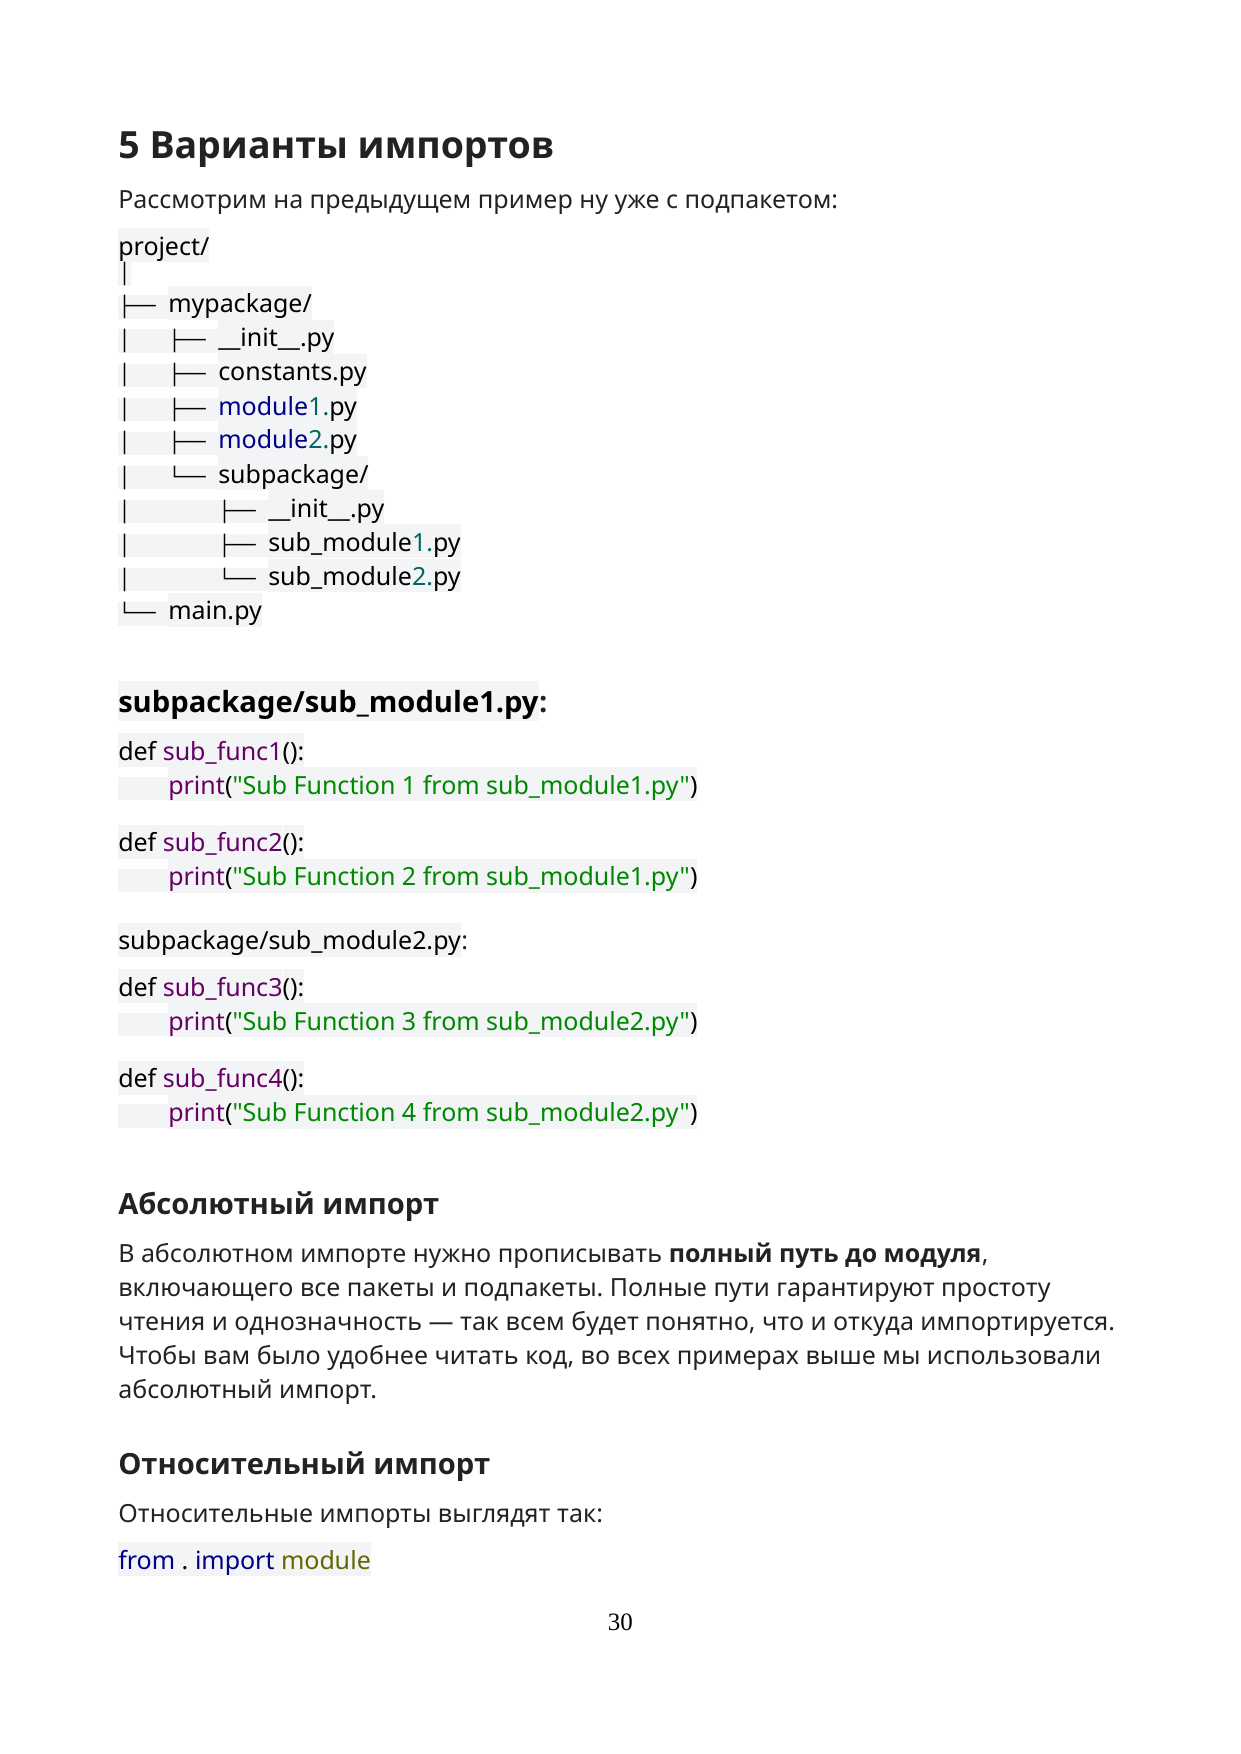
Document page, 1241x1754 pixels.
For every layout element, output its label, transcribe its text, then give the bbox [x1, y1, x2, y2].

text │ [118, 262, 1122, 286]
text │ ├── __init__.py [118, 320, 1122, 354]
subtitle Относительный импорт [118, 1443, 1122, 1483]
text │ └── subpackage/ [118, 456, 1122, 490]
text В абсолютном импорте нужно прописывать полный путь до модуля, включающего все пакеты и подпакеты. Полные пути гарантируют простоту чтения и однозначность — так всем будет понятно, что и откуда импортируется. Чтобы вам было удобнее читать код, во всех примерах выше мы использовали абсолютный импорт. [118, 1236, 1122, 1406]
text def sub_func4(): [118, 1061, 1122, 1095]
text def sub_func1(): [118, 733, 1122, 767]
text │ ├── constants.py [118, 354, 1122, 388]
subtitle Абсолютный импорт [118, 1183, 1122, 1223]
text │ ├── sub_module1.py [118, 524, 1122, 558]
text def sub_func3(): [118, 969, 1122, 1003]
text from . import module [118, 1542, 1122, 1576]
text Рассмотрим на предыдущем пример ну уже с подпакетом: [118, 182, 1122, 216]
subtitle 5 Варианты импортов [118, 118, 1122, 169]
text Относительные импорты выглядят так: [118, 1496, 1122, 1530]
text │ └── sub_module2.py [118, 558, 1122, 592]
text print("Sub Function 1 from sub_module1.py") [118, 767, 1122, 801]
text └── main.py [118, 592, 1122, 627]
text print("Sub Function 4 from sub_module2.py") [118, 1095, 1122, 1129]
text print("Sub Function 3 from sub_module2.py") [118, 1003, 1122, 1037]
subtitle subpackage/sub_module1.py: [118, 681, 1122, 721]
text │ ├── __init__.py [118, 490, 1122, 524]
text def sub_func2(): [118, 825, 1122, 859]
text subpackage/sub_module2.py: [118, 923, 1122, 957]
text │ ├── module1.py [118, 388, 1122, 422]
text project/ [118, 228, 1122, 262]
text print("Sub Function 2 from sub_module1.py") [118, 859, 1122, 893]
text │ ├── module2.py [118, 422, 1122, 456]
text ├── mypackage/ [118, 286, 1122, 320]
